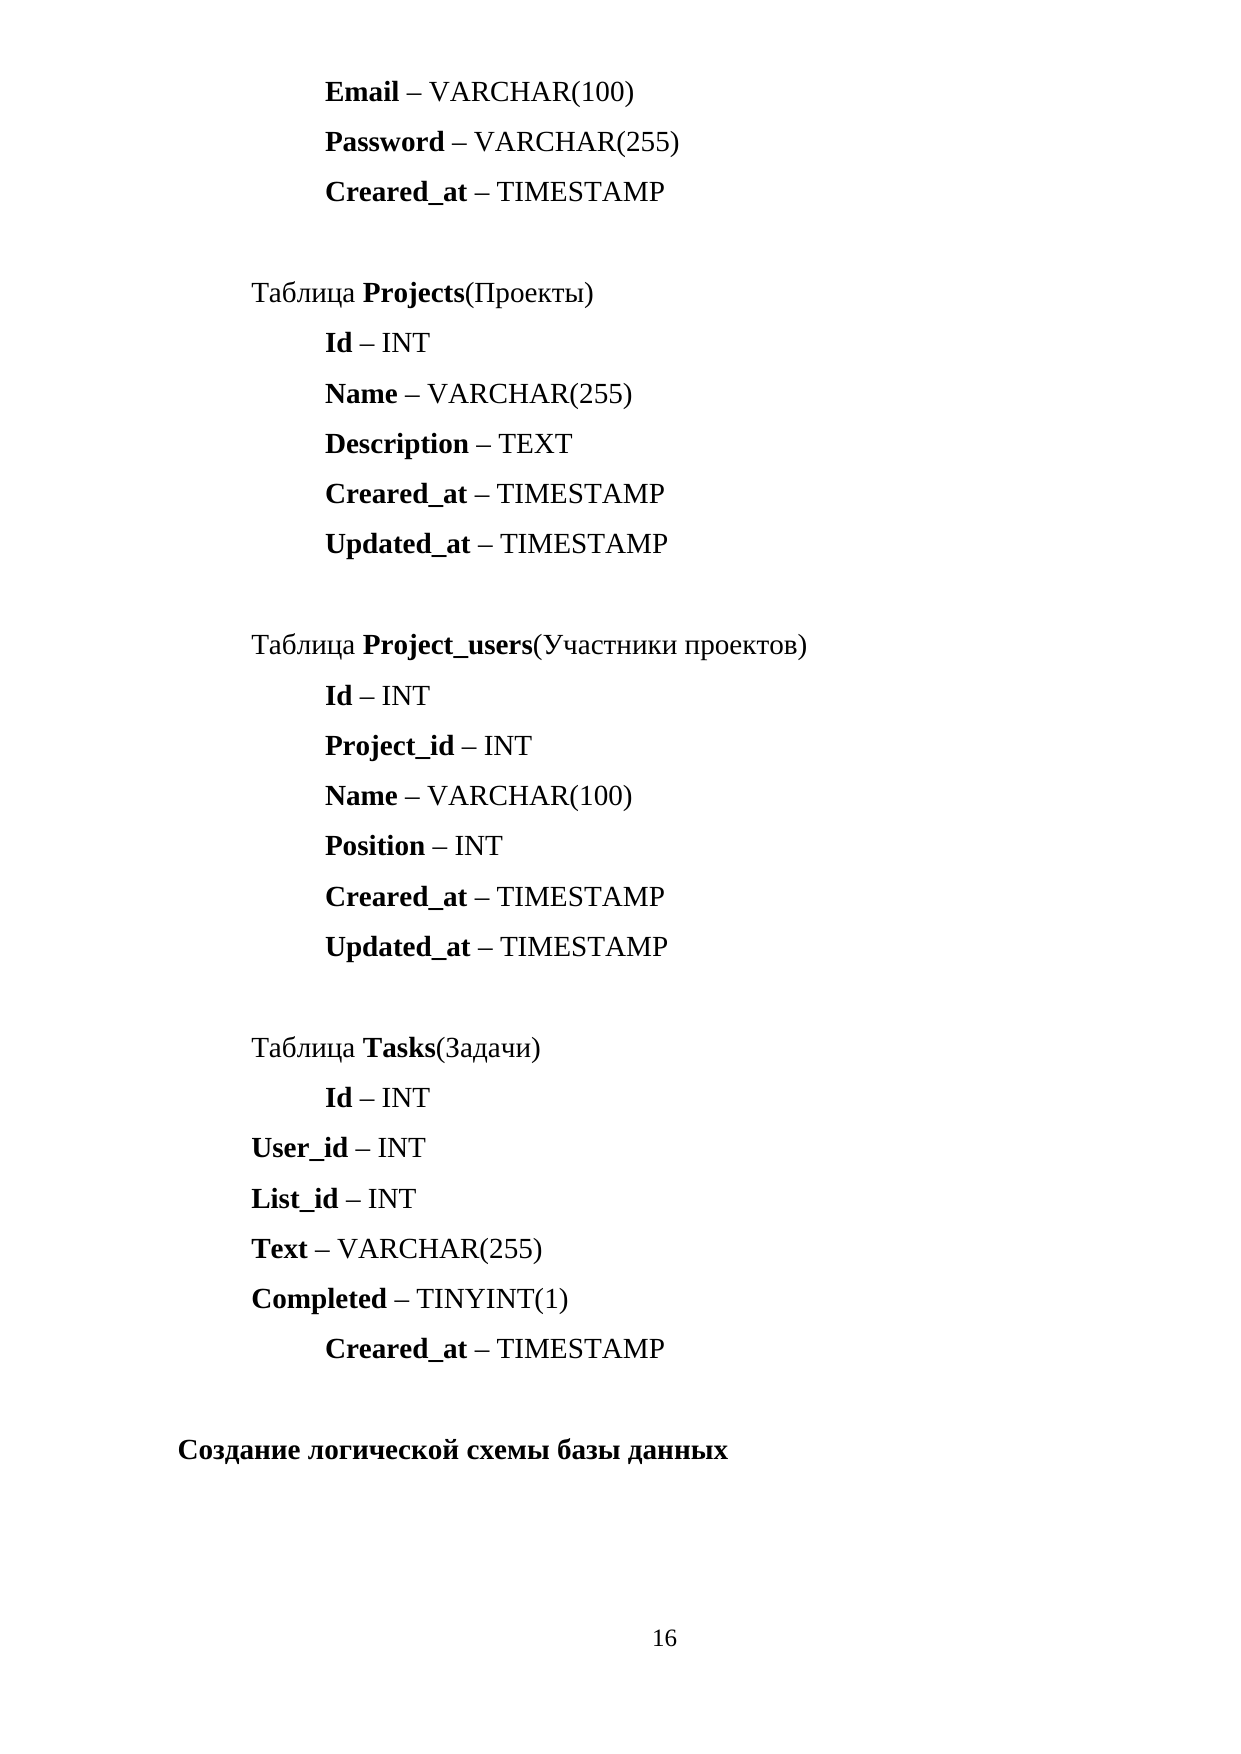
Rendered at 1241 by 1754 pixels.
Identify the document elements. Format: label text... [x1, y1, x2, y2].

text Creared_at – TIMESTAMP [325, 174, 1152, 208]
text Project_id – INT [251, 728, 1152, 761]
text Таблица Projects(Проекты) [177, 275, 1152, 309]
text Updated_at – TIMESTAMP [251, 929, 1152, 963]
text List_id – INT [251, 1181, 1152, 1214]
text Updated_at – TIMESTAMP [251, 527, 1152, 560]
text Text – VARCHAR(255) [251, 1231, 1152, 1264]
text Creared_at – TIMESTAMP [251, 1332, 1152, 1365]
text Name – VARCHAR(100) [251, 778, 1152, 812]
text Creared_at – TIMESTAMP [251, 879, 1152, 912]
text Name – VARCHAR(255) [251, 376, 1152, 409]
text Completed – TINYINT(1) [251, 1281, 1152, 1315]
text Создание логической схемы базы данных [177, 1432, 1152, 1466]
text Таблица Project_users(Участники проектов) [251, 627, 1152, 661]
text Email – VARCHAR(100) [251, 74, 1152, 107]
text Таблица Tasks(Задачи) [251, 1030, 1152, 1063]
text Id – INT [251, 325, 1152, 359]
text Creared_at – TIMESTAMP [251, 476, 1152, 510]
text User_id – INT [251, 1130, 1152, 1164]
text Position – INT [251, 828, 1152, 862]
text Description – TEXT [251, 426, 1152, 459]
text Id – INT [251, 1080, 1152, 1114]
text Password – VARCHAR(255) [325, 124, 1152, 158]
text Id – INT [251, 678, 1152, 711]
